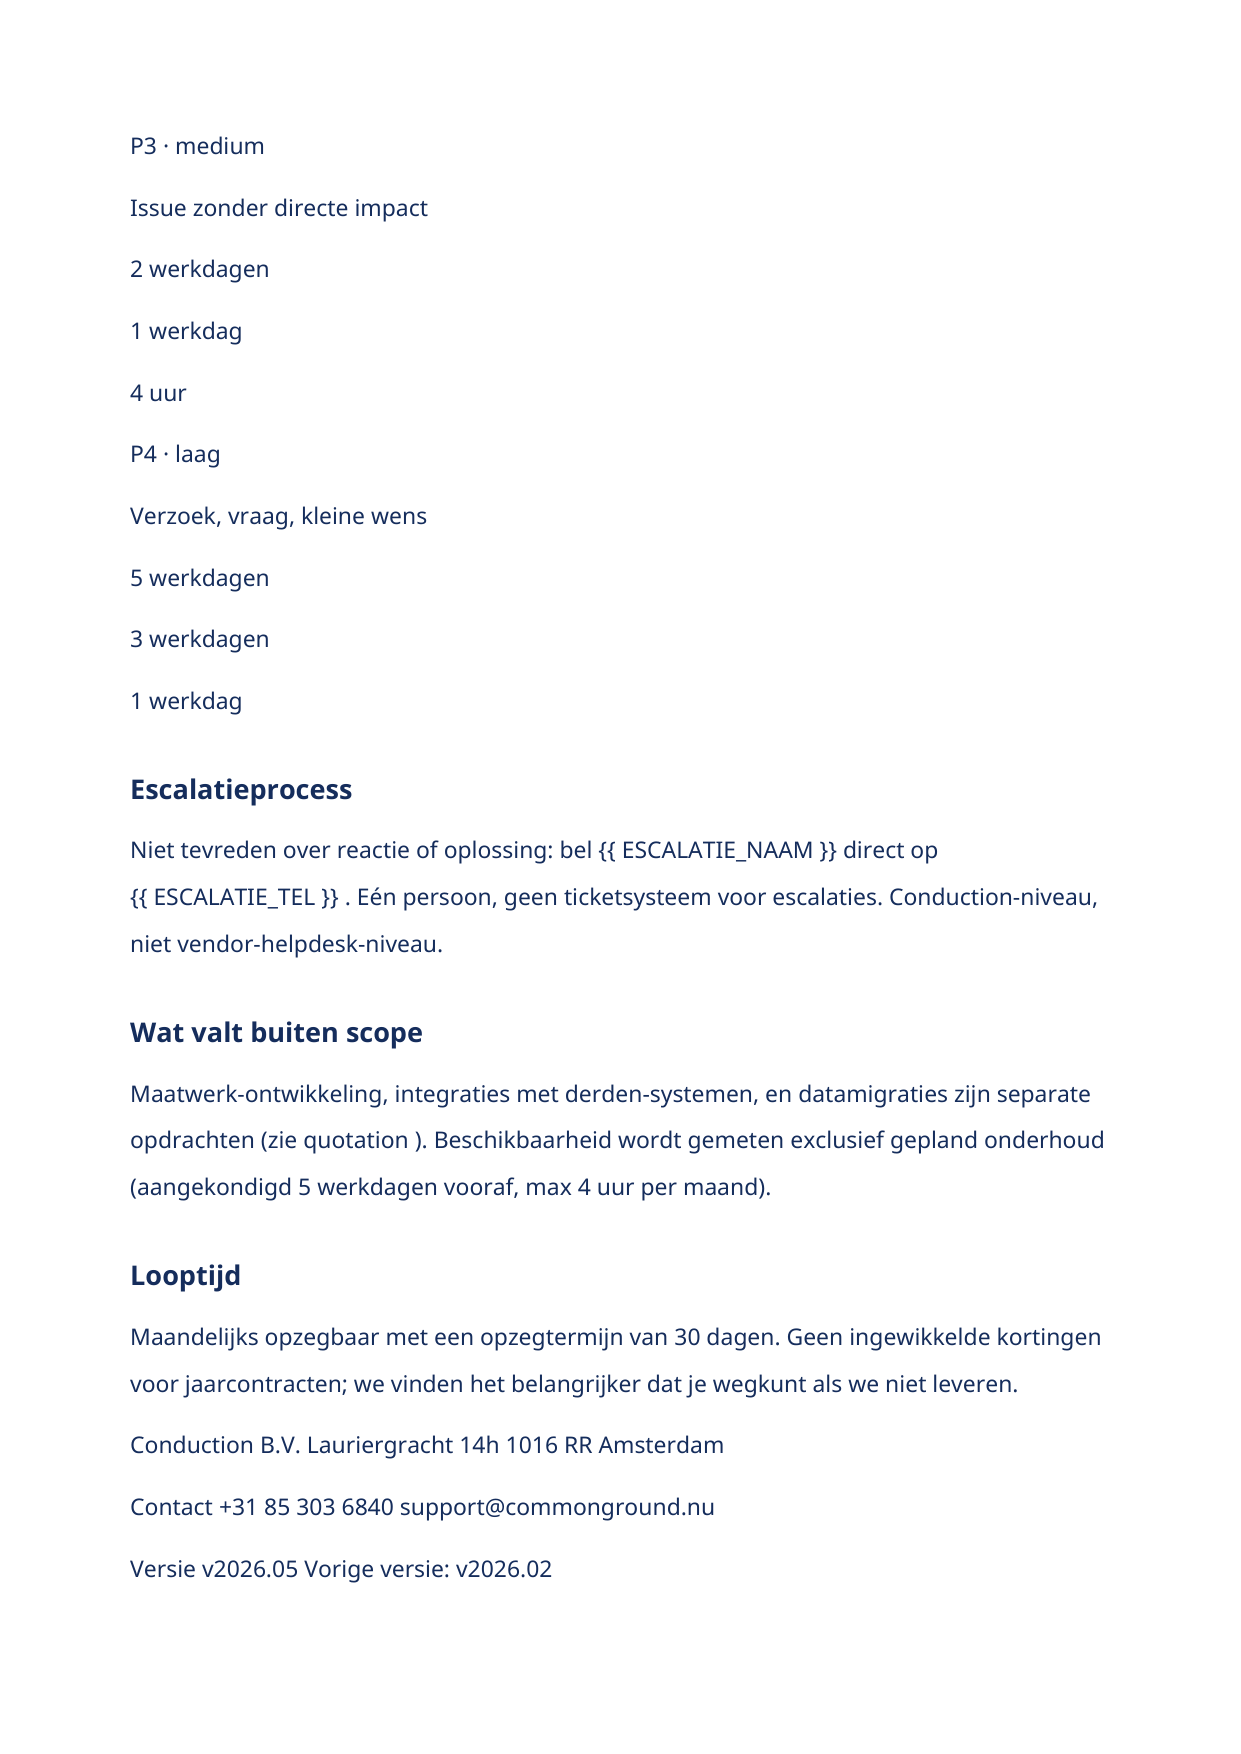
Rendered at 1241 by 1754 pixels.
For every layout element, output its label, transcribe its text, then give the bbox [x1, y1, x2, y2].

subtitle Looptijd [130, 1257, 1110, 1293]
text Conduction B.V. Lauriergracht 14h 1016 RR Amsterdam [130, 1429, 1110, 1461]
text 2 werkdagen [130, 253, 1110, 284]
text 3 werkdagen [130, 623, 1110, 654]
text Versie v2026.05 Vorige versie: v2026.02 [130, 1553, 1110, 1584]
text Contact +31 85 303 6840 support@commonground.nu [130, 1491, 1110, 1522]
text 4 uur [130, 377, 1110, 408]
text Niet tevreden over reactie of oplossing: bel {{ ESCALATIE_NAAM }} direct op {{ ESCALATIE_TEL }} . Eén persoon, geen ticketsysteem voor escalaties. Conduction-niveau, niet vendor-helpdesk-niveau. [130, 834, 1110, 959]
text P3 · medium [130, 130, 1110, 161]
subtitle Wat valt buiten scope [130, 1013, 1110, 1050]
text Issue zonder directe impact [130, 192, 1110, 223]
text Maandelijks opzegbaar met een opzegtermijn van 30 dagen. Geen ingewikkelde kortingen voor jaarcontracten; we vinden het belangrijker dat je wegkunt als we niet leveren. [130, 1321, 1110, 1399]
subtitle Escalatieprocess [130, 770, 1110, 807]
text 1 werkdag [130, 685, 1110, 716]
text Verzoek, vraag, kleine wens [130, 500, 1110, 531]
text Maatwerk-ontwikkeling, integraties met derden-systemen, en datamigraties zijn separate opdrachten (zie quotation ). Beschikbaarheid wordt gemeten exclusief gepland onderhoud (aangekondigd 5 werkdagen vooraf, max 4 uur per maand). [130, 1078, 1110, 1203]
text 1 werkdag [130, 315, 1110, 346]
text P4 · laag [130, 438, 1110, 469]
text 5 werkdagen [130, 562, 1110, 593]
